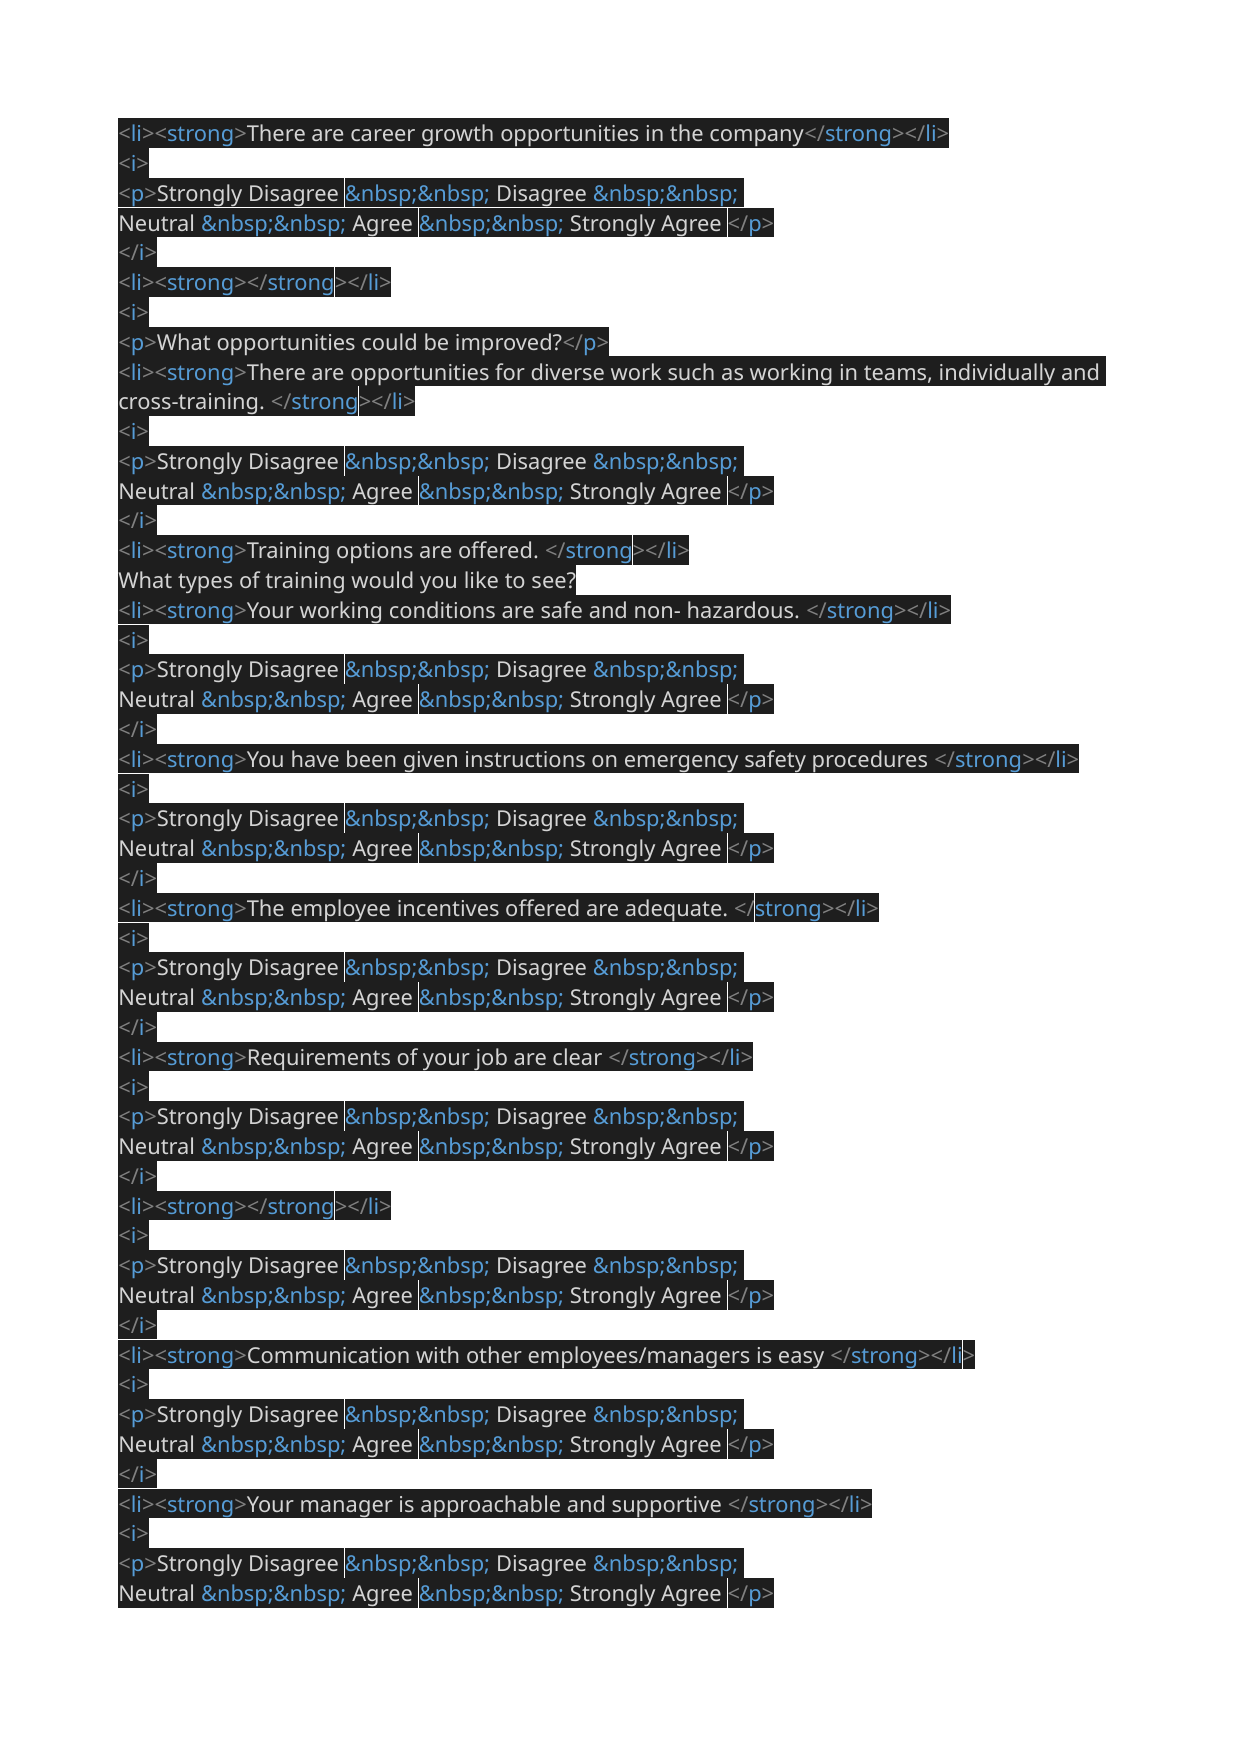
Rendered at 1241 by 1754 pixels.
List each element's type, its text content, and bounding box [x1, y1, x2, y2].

text Neutral &nbsp;&nbsp; Agree &nbsp;&nbsp; Strongly Agree </p> [118, 684, 1122, 714]
text Neutral &nbsp;&nbsp; Agree &nbsp;&nbsp; Strongly Agree </p> [118, 833, 1122, 863]
text <p>Strongly Disagree &nbsp;&nbsp; Disagree &nbsp;&nbsp; [118, 1399, 1122, 1429]
text <i> [118, 1369, 1122, 1399]
text <i> [118, 1220, 1122, 1250]
text What types of training would you like to see? [118, 565, 1122, 595]
text <i> [118, 1518, 1122, 1548]
text </i> [118, 1161, 1122, 1191]
text <i> [118, 773, 1122, 803]
text <li><strong></strong></li> [118, 267, 1122, 297]
text <i> [118, 1071, 1122, 1101]
text <p>Strongly Disagree &nbsp;&nbsp; Disagree &nbsp;&nbsp; [118, 446, 1122, 476]
text Neutral &nbsp;&nbsp; Agree &nbsp;&nbsp; Strongly Agree </p> [118, 1280, 1122, 1310]
text <li><strong>Training options are offered. </strong></li> [118, 535, 1122, 565]
text <li><strong>There are opportunities for diverse work such as working in teams, individually and cross-training. </strong></li> [118, 356, 1122, 416]
text </i> [118, 1310, 1122, 1339]
text </i> [118, 1012, 1122, 1042]
text Neutral &nbsp;&nbsp; Agree &nbsp;&nbsp; Strongly Agree </p> [118, 1429, 1122, 1459]
text <p>Strongly Disagree &nbsp;&nbsp; Disagree &nbsp;&nbsp; [118, 654, 1122, 684]
text <i> [118, 922, 1122, 952]
text <li><strong>You have been given instructions on emergency safety procedures </strong></li> [118, 744, 1122, 773]
text <li><strong>There are career growth opportunities in the company</strong></li> [118, 118, 1122, 148]
text <p>Strongly Disagree &nbsp;&nbsp; Disagree &nbsp;&nbsp; [118, 1250, 1122, 1280]
text Neutral &nbsp;&nbsp; Agree &nbsp;&nbsp; Strongly Agree </p> [118, 982, 1122, 1012]
text <li><strong>Your manager is approachable and supportive </strong></li> [118, 1488, 1122, 1518]
text Neutral &nbsp;&nbsp; Agree &nbsp;&nbsp; Strongly Agree </p> [118, 1578, 1122, 1608]
text <li><strong></strong></li> [118, 1191, 1122, 1220]
text <li><strong>Communication with other employees/managers is easy </strong></li> [118, 1339, 1122, 1369]
text <p>Strongly Disagree &nbsp;&nbsp; Disagree &nbsp;&nbsp; [118, 952, 1122, 982]
text <li><strong>Your working conditions are safe and non- hazardous. </strong></li> [118, 595, 1122, 624]
text Neutral &nbsp;&nbsp; Agree &nbsp;&nbsp; Strongly Agree </p> [118, 207, 1122, 237]
text <p>Strongly Disagree &nbsp;&nbsp; Disagree &nbsp;&nbsp; [118, 1101, 1122, 1131]
text <i> [118, 416, 1122, 446]
text <p>Strongly Disagree &nbsp;&nbsp; Disagree &nbsp;&nbsp; [118, 1548, 1122, 1578]
text <p>What opportunities could be improved?</p> [118, 327, 1122, 356]
text <i> [118, 624, 1122, 654]
text Neutral &nbsp;&nbsp; Agree &nbsp;&nbsp; Strongly Agree </p> [118, 1131, 1122, 1161]
text <i> [118, 297, 1122, 327]
text <li><strong>Requirements of your job are clear </strong></li> [118, 1042, 1122, 1071]
text <p>Strongly Disagree &nbsp;&nbsp; Disagree &nbsp;&nbsp; [118, 803, 1122, 833]
text <p>Strongly Disagree &nbsp;&nbsp; Disagree &nbsp;&nbsp; [118, 178, 1122, 207]
text </i> [118, 714, 1122, 744]
text </i> [118, 237, 1122, 267]
text </i> [118, 1459, 1122, 1488]
text Neutral &nbsp;&nbsp; Agree &nbsp;&nbsp; Strongly Agree </p> [118, 476, 1122, 505]
text <i> [118, 148, 1122, 178]
text <li><strong>The employee incentives offered are adequate. </strong></li> [118, 893, 1122, 922]
text </i> [118, 863, 1122, 893]
text </i> [118, 505, 1122, 535]
